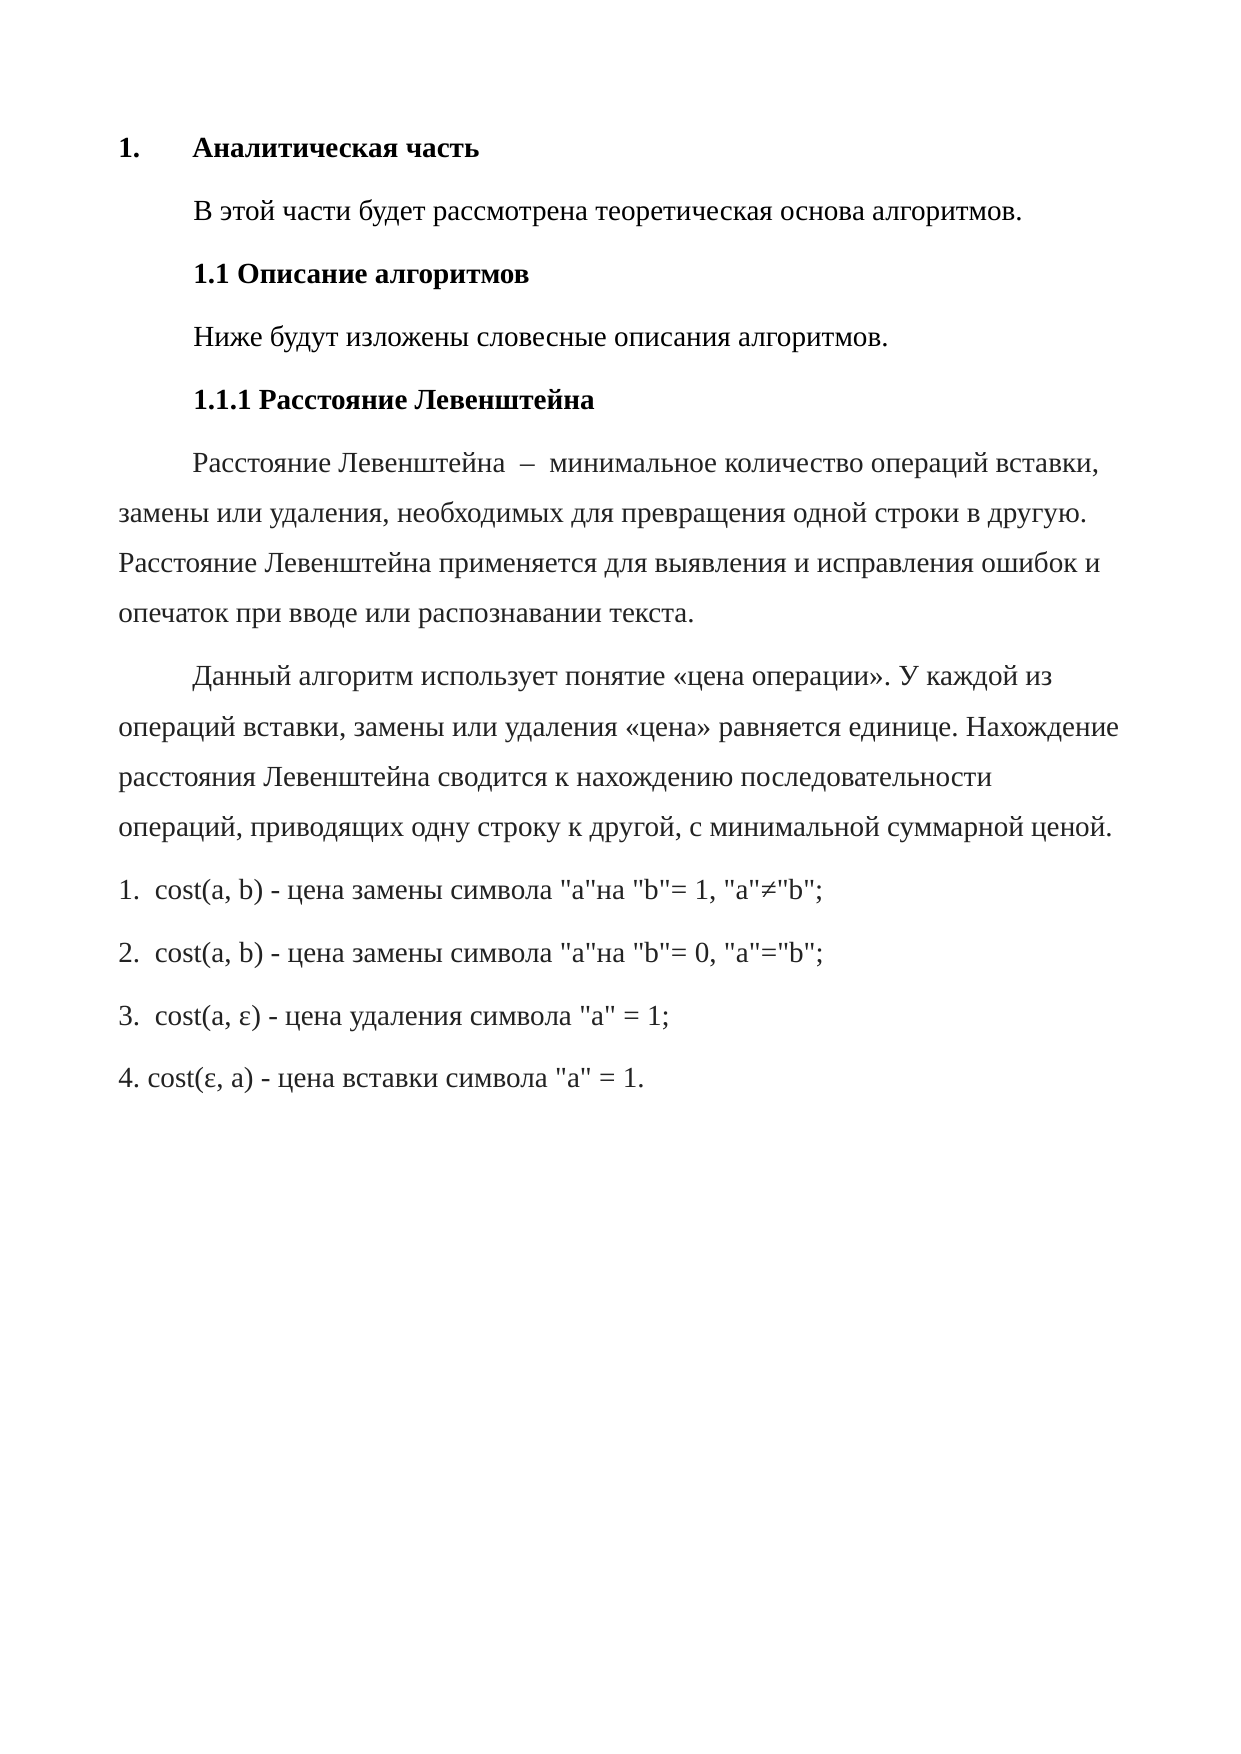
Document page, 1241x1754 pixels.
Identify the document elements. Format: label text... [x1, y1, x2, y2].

text 4. cost(ɛ, a) - цена вставки символа "a" = 1. [118, 1061, 1122, 1094]
text Расстояние Левенштейна – минимальное количество операций вставки, замены или удаления, необходимых для превращения одной строки в другую. Расстояние Левенштейна применяется для выявления и исправления ошибок и опечаток при вводе или распознавании текста. [118, 445, 1122, 629]
text Данный алгоритм использует понятие «цена операции». У каждой из операций вставки, замены или удаления «цена» равняется единице. Нахождение расстояния Левенштейна сводится к нахождению последовательности операций, приводящих одну строку к другой, с минимальной суммарной ценой. [118, 658, 1122, 843]
list В этой части будет рассмотрена теоретическая основа алгоритмов. [156, 193, 1122, 227]
list 1.1.1 Расстояние Левенштейна [156, 382, 1122, 415]
text 2. cost(a, b) - цена замены символа "a"на "b"= 0, "a"="b"; [118, 935, 1122, 968]
list 1.1 Описание алгоритмов [156, 256, 1122, 290]
text 3. cost(a, ɛ) - цена удаления символа "a" = 1; [118, 998, 1122, 1031]
text 1. cost(a, b) - цена замены символа "a"на "b"= 1, "a"≠"b"; [118, 872, 1122, 906]
text 1. Аналитическая часть [118, 131, 1122, 164]
list Ниже будут изложены словесные описания алгоритмов. [156, 319, 1122, 353]
